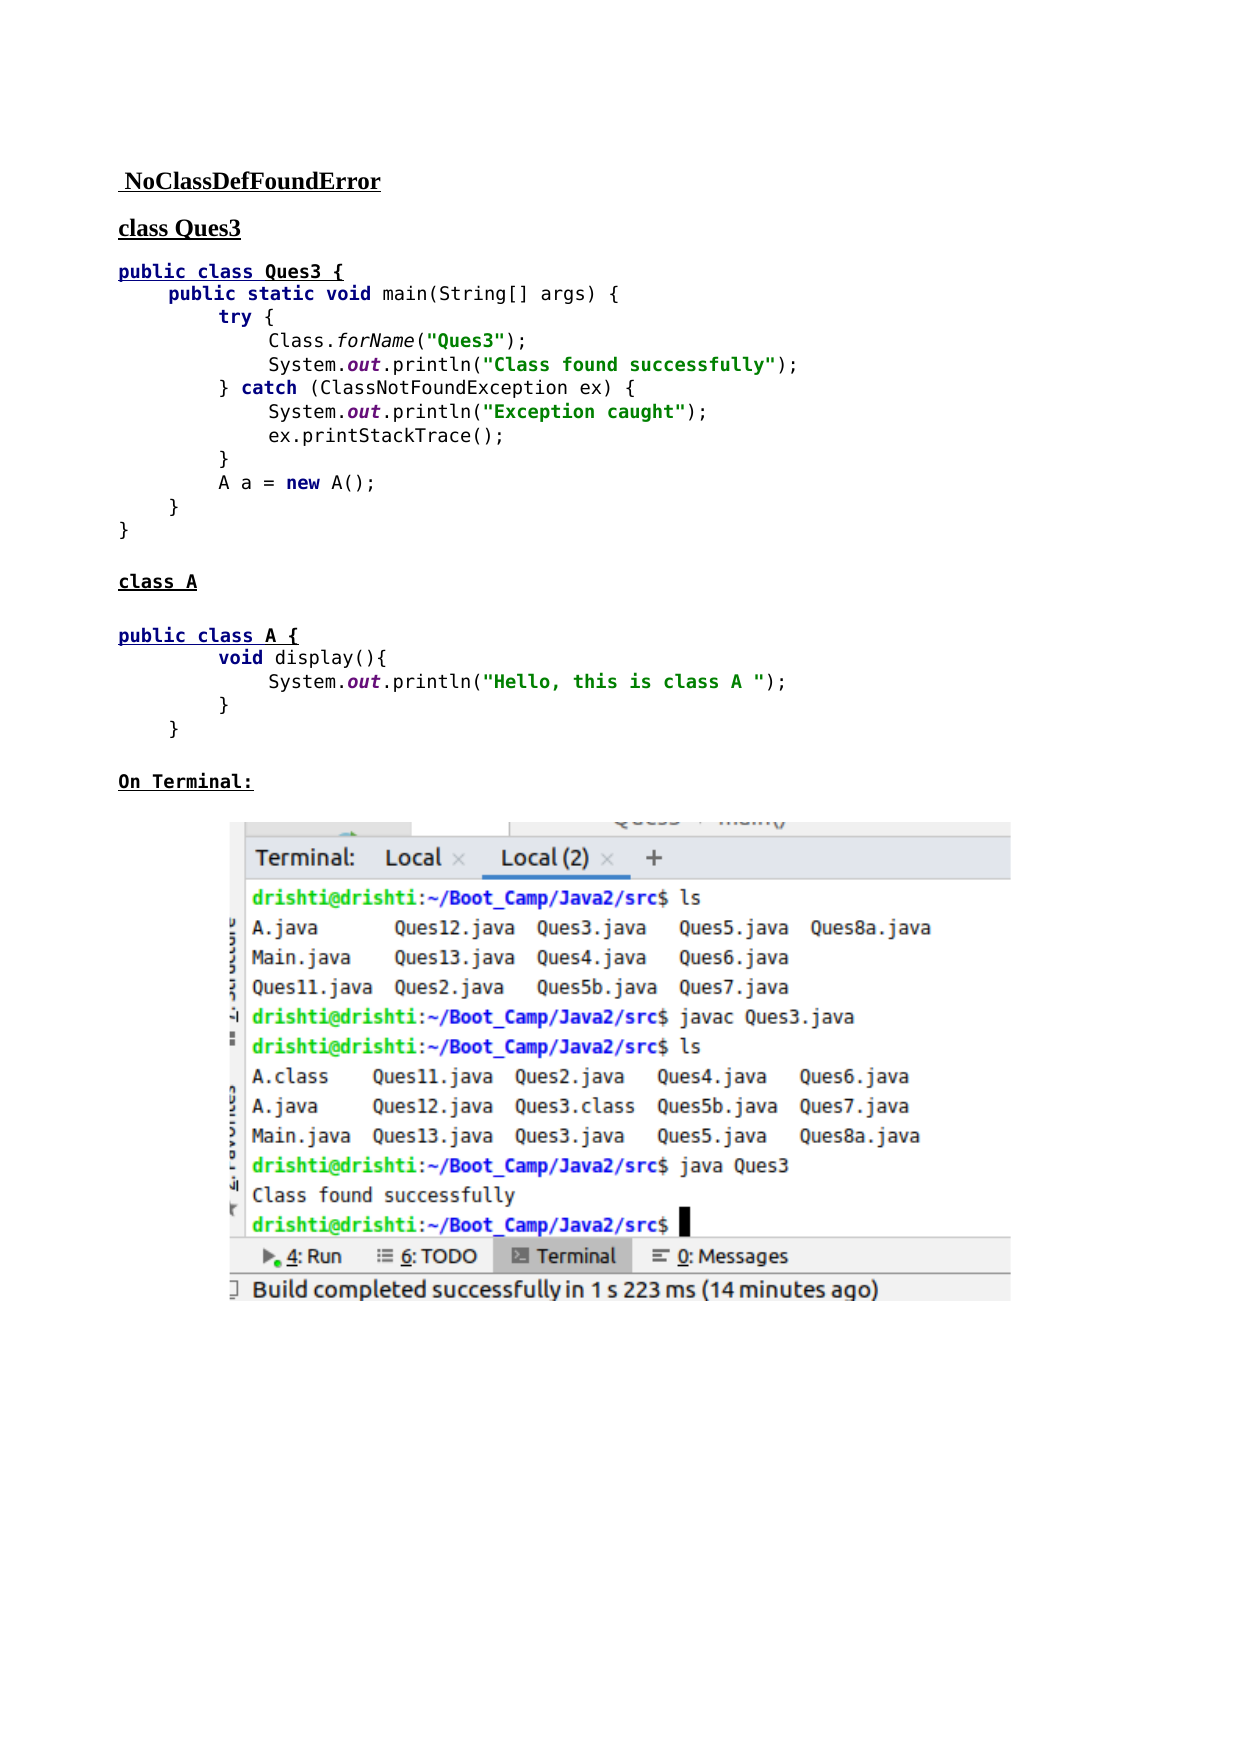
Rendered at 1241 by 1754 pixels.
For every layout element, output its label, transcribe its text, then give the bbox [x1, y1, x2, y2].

text A a = new A(); [118, 472, 1122, 496]
text void display(){ [118, 647, 1122, 671]
text System.out.println("Exception caught"); [118, 401, 1122, 425]
picture [229, 822, 1011, 1301]
text ex.printStackTrace(); [118, 425, 1122, 448]
text } [118, 519, 1122, 541]
text NoClassDefFoundError [118, 166, 1122, 194]
text public static void main(String[] args) { [118, 283, 1122, 306]
text class Ques3 [118, 213, 1122, 242]
text class A [118, 571, 1122, 592]
text public class A { [118, 625, 1122, 647]
text } catch (ClassNotFoundException ex) { [118, 377, 1122, 401]
text try { [118, 306, 1122, 330]
text } [118, 448, 1122, 472]
text System.out.println("Hello, this is class A "); [118, 671, 1122, 694]
text Class.forName("Ques3"); [118, 330, 1122, 354]
text public class Ques3 { [118, 261, 1122, 283]
text System.out.println("Class found successfully"); [118, 354, 1122, 377]
text } [118, 718, 1122, 742]
text On Terminal: [118, 771, 1122, 793]
text } [118, 694, 1122, 718]
text } [118, 496, 1122, 519]
